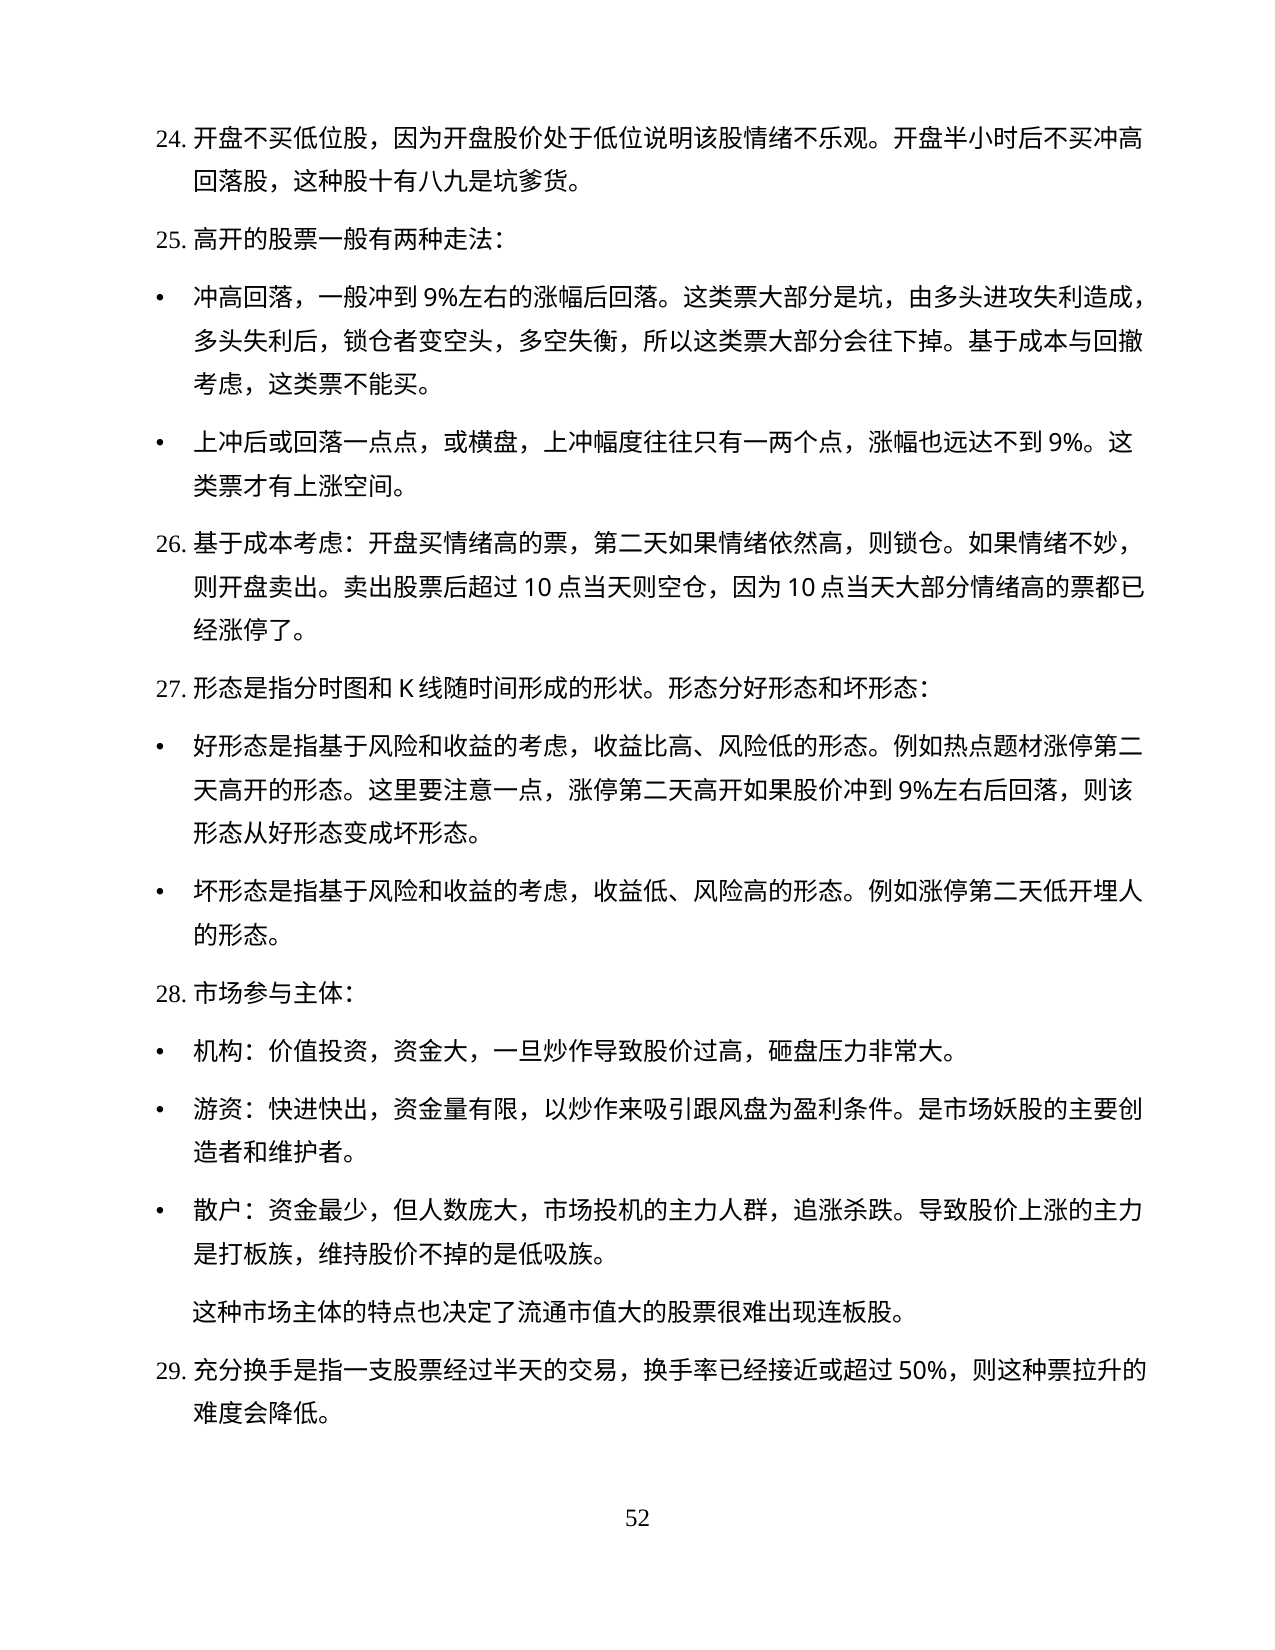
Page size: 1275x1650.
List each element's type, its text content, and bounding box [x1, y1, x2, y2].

list 机构：价值投资，资金大，一旦炒作导致股价过高，砸盘压力非常大。 [156, 1031, 1157, 1067]
list 高开的股票一般有两种走法： [156, 219, 1157, 256]
list 好形态是指基于风险和收益的考虑，收益比高、风险低的形态。例如热点题材涨停第二天高开的形态。这里要注意一点，涨停第二天高开如果股价冲到9%左右后回落，则该形态从好形态变成坏形态。 [156, 727, 1157, 850]
list 游资：快进快出，资金量有限，以炒作来吸引跟风盘为盈利条件。是市场妖股的主要创造者和维护者。 [156, 1089, 1157, 1169]
list 开盘不买低位股，因为开盘股价处于低位说明该股情绪不乐观。开盘半小时后不买冲高回落股，这种股十有八九是坑爹货。 [156, 118, 1157, 198]
list 坏形态是指基于风险和收益的考虑，收益低、风险高的形态。例如涨停第二天低开埋人的形态。 [156, 872, 1157, 951]
list 散户：资金最少，但人数庞大，市场投机的主力人群，追涨杀跌。导致股价上涨的主力是打板族，维持股价不掉的是低吸族。 [156, 1191, 1157, 1270]
list 市场参与主体： [156, 973, 1157, 1009]
text 这种市场主体的特点也决定了流通市值大的股票很难出现连板股。 [118, 1292, 1157, 1328]
list 上冲后或回落一点点，或横盘，上冲幅度往往只有一两个点，涨幅也远达不到9%。这类票才有上涨空间。 [156, 422, 1157, 502]
list 冲高回落，一般冲到9%左右的涨幅后回落。这类票大部分是坑，由多头进攻失利造成，多头失利后，锁仓者变空头，多空失衡，所以这类票大部分会往下掉。基于成本与回撤考虑，这类票不能买。 [156, 278, 1157, 401]
list 充分换手是指一支股票经过半天的交易，换手率已经接近或超过50%，则这种票拉升的难度会降低。 [156, 1350, 1157, 1430]
list 基于成本考虑：开盘买情绪高的票，第二天如果情绪依然高，则锁仓。如果情绪不妙，则开盘卖出。卖出股票后超过10点当天则空仓，因为10点当天大部分情绪高的票都已经涨停了。 [156, 524, 1157, 647]
list 形态是指分时图和K线随时间形成的形状。形态分好形态和坏形态： [156, 669, 1157, 705]
